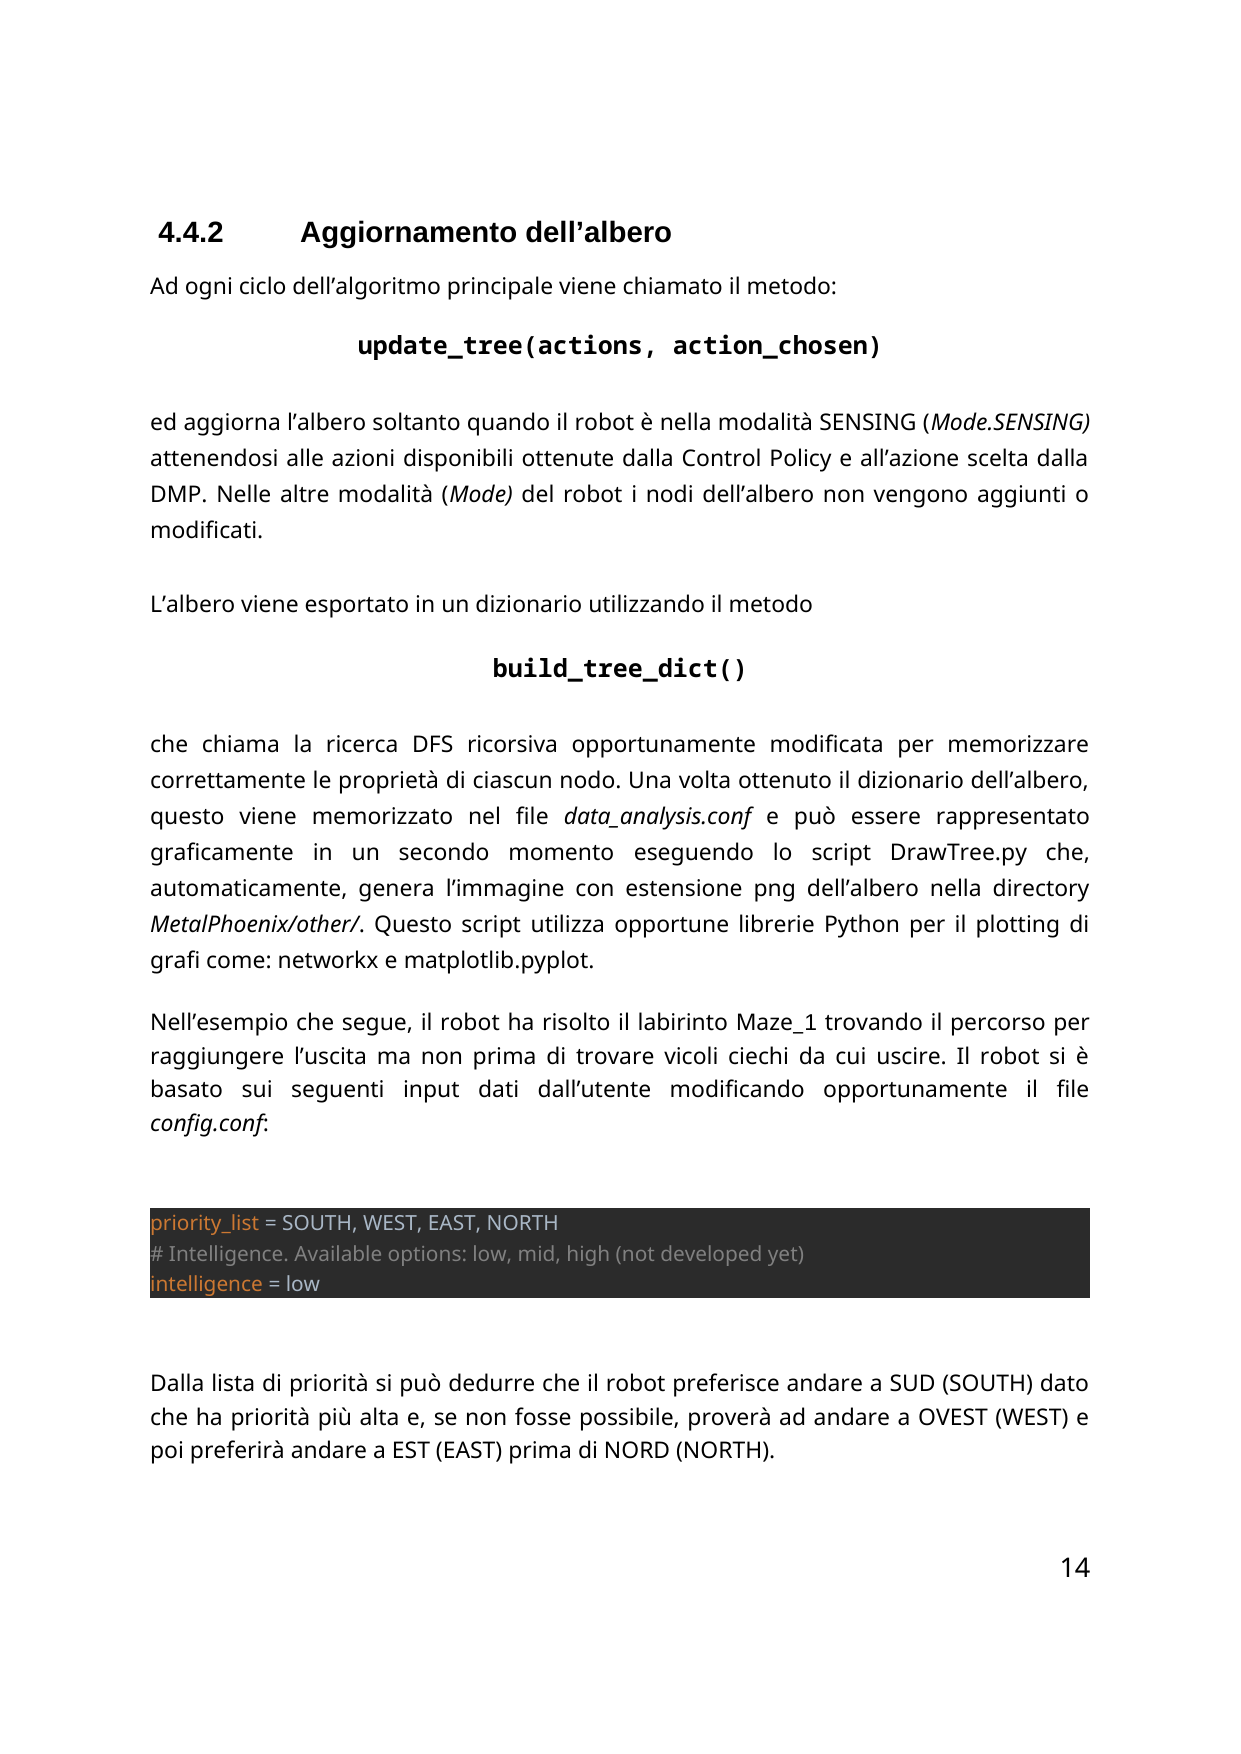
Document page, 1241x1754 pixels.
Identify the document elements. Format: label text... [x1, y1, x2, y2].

text update_tree(actions, action_chosen) [150, 328, 1090, 362]
text build_tree_dict() [150, 650, 1090, 684]
text Nell’esempio che segue, il robot ha risolto il labirinto Maze_1 trovando il percorso per raggiungere l’uscita ma non prima di trovare vicoli ciechi da cui uscire. Il robot si è basato sui seguenti input dati dall’utente modificando opportunamente il file config.conf: [150, 1006, 1090, 1138]
text ed aggiorna l’albero soltanto quando il robot è nella modalità SENSING (Mode.SENSING) attenendosi alle azioni disponibili ottenute dalla Control Policy e all’azione scelta dalla DMP. Nelle altre modalità (Mode) del robot i nodi dell’albero non vengono aggiunti o modificati. [150, 406, 1090, 545]
text L’albero viene esportato in un dizionario utilizzando il metodo [150, 588, 1090, 619]
text Ad ogni ciclo dell’algoritmo principale viene chiamato il metodo: [150, 270, 1090, 301]
subtitle Aggiornamento dell’albero [150, 215, 1090, 249]
text Dalla lista di priorità si può dedurre che il robot preferisce andare a SUD (SOUTH) dato che ha priorità più alta e, se non fosse possibile, proverà ad andare a OVEST (WEST) e poi preferirà andare a EST (EAST) prima di NORD (NORTH). [150, 1367, 1090, 1466]
text che chiama la ricerca DFS ricorsiva opportunamente modificata per memorizzare correttamente le proprietà di ciascun nodo. Una volta ottenuto il dizionario dell’albero, questo viene memorizzato nel file data_analysis.conf e può essere rappresentato graficamente in un secondo momento eseguendo lo script DrawTree.py che, automaticamente, genera l’immagine con estensione png dell’albero nella directory MetalPhoenix/other/. Questo script utilizza opportune librerie Python per il plotting di grafi come: networkx e matplotlib.pyplot. [150, 728, 1090, 975]
text priority_list = SOUTH, WEST, EAST, NORTH # Intelligence. Available options: low, mid, high (not developed yet) intelligence = low [150, 1208, 1090, 1298]
